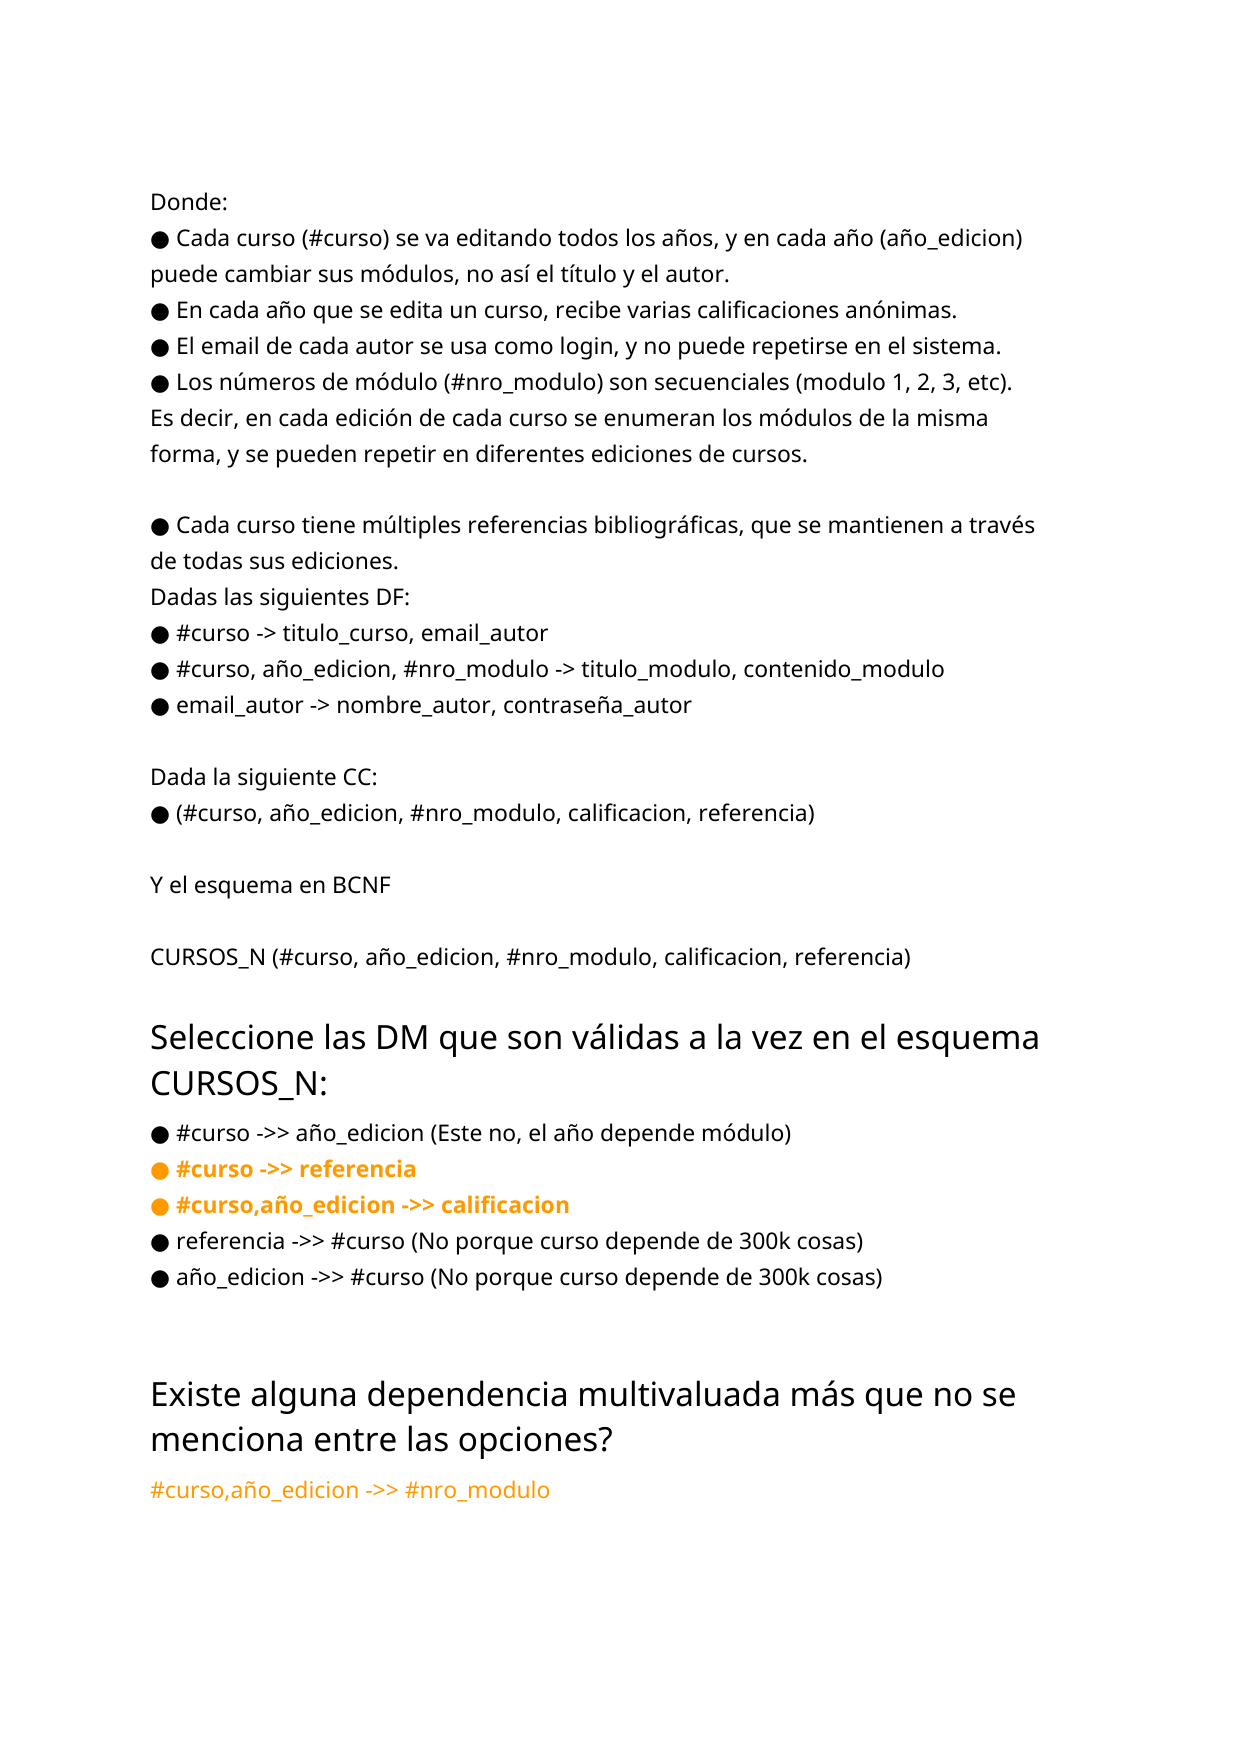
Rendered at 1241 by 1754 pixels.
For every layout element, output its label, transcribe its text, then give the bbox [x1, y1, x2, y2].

text Y el esquema en BCNF [150, 869, 1090, 900]
text ● Los números de módulo (#nro_modulo) son secuenciales (modulo 1, 2, 3, etc). [150, 366, 1090, 397]
text ● #curso, año_edicion, #nro_modulo -> titulo_modulo, contenido_modulo [150, 653, 1090, 684]
text Dada la siguiente CC: [150, 761, 1090, 792]
text ● #curso,año_edicion ->> calificacion [150, 1189, 1090, 1221]
text puede cambiar sus módulos, no así el título y el autor. [150, 258, 1090, 289]
text ● #curso -> titulo_curso, email_autor [150, 617, 1090, 648]
text ● Cada curso tiene múltiples referencias bibliográficas, que se mantienen a través [150, 509, 1090, 541]
subtitle Seleccione las DM que son válidas a la vez en el esquema CURSOS_N: [150, 1014, 1090, 1105]
text Donde: [150, 186, 1090, 217]
text ● El email de cada autor se usa como login, y no puede repetirse en el sistema. [150, 330, 1090, 361]
text de todas sus ediciones. [150, 545, 1090, 577]
text CURSOS_N (#curso, año_edicion, #nro_modulo, calificacion, referencia) [150, 941, 1090, 972]
text ● año_edicion ->> #curso (No porque curso depende de 300k cosas) [150, 1261, 1090, 1292]
text ● #curso ->> año_edicion (Este no, el año depende módulo) [150, 1117, 1090, 1149]
text forma, y se pueden repetir en diferentes ediciones de cursos. [150, 437, 1090, 469]
text ● En cada año que se edita un curso, recibe varias calificaciones anónimas. [150, 294, 1090, 325]
text ● Cada curso (#curso) se va editando todos los años, y en cada año (año_edicion) [150, 222, 1090, 253]
text ● #curso ->> referencia [150, 1153, 1090, 1184]
text Es decir, en cada edición de cada curso se enumeran los módulos de la misma [150, 402, 1090, 433]
text ● email_autor -> nombre_autor, contraseña_autor [150, 689, 1090, 720]
text #curso,año_edicion ->> #nro_modulo [150, 1474, 1090, 1505]
text Dadas las siguientes DF: [150, 581, 1090, 612]
subtitle Existe alguna dependencia multivaluada más que no se menciona entre las opciones? [150, 1371, 1090, 1461]
text ● (#curso, año_edicion, #nro_modulo, calificacion, referencia) [150, 797, 1090, 828]
text ● referencia ->> #curso (No porque curso depende de 300k cosas) [150, 1225, 1090, 1256]
